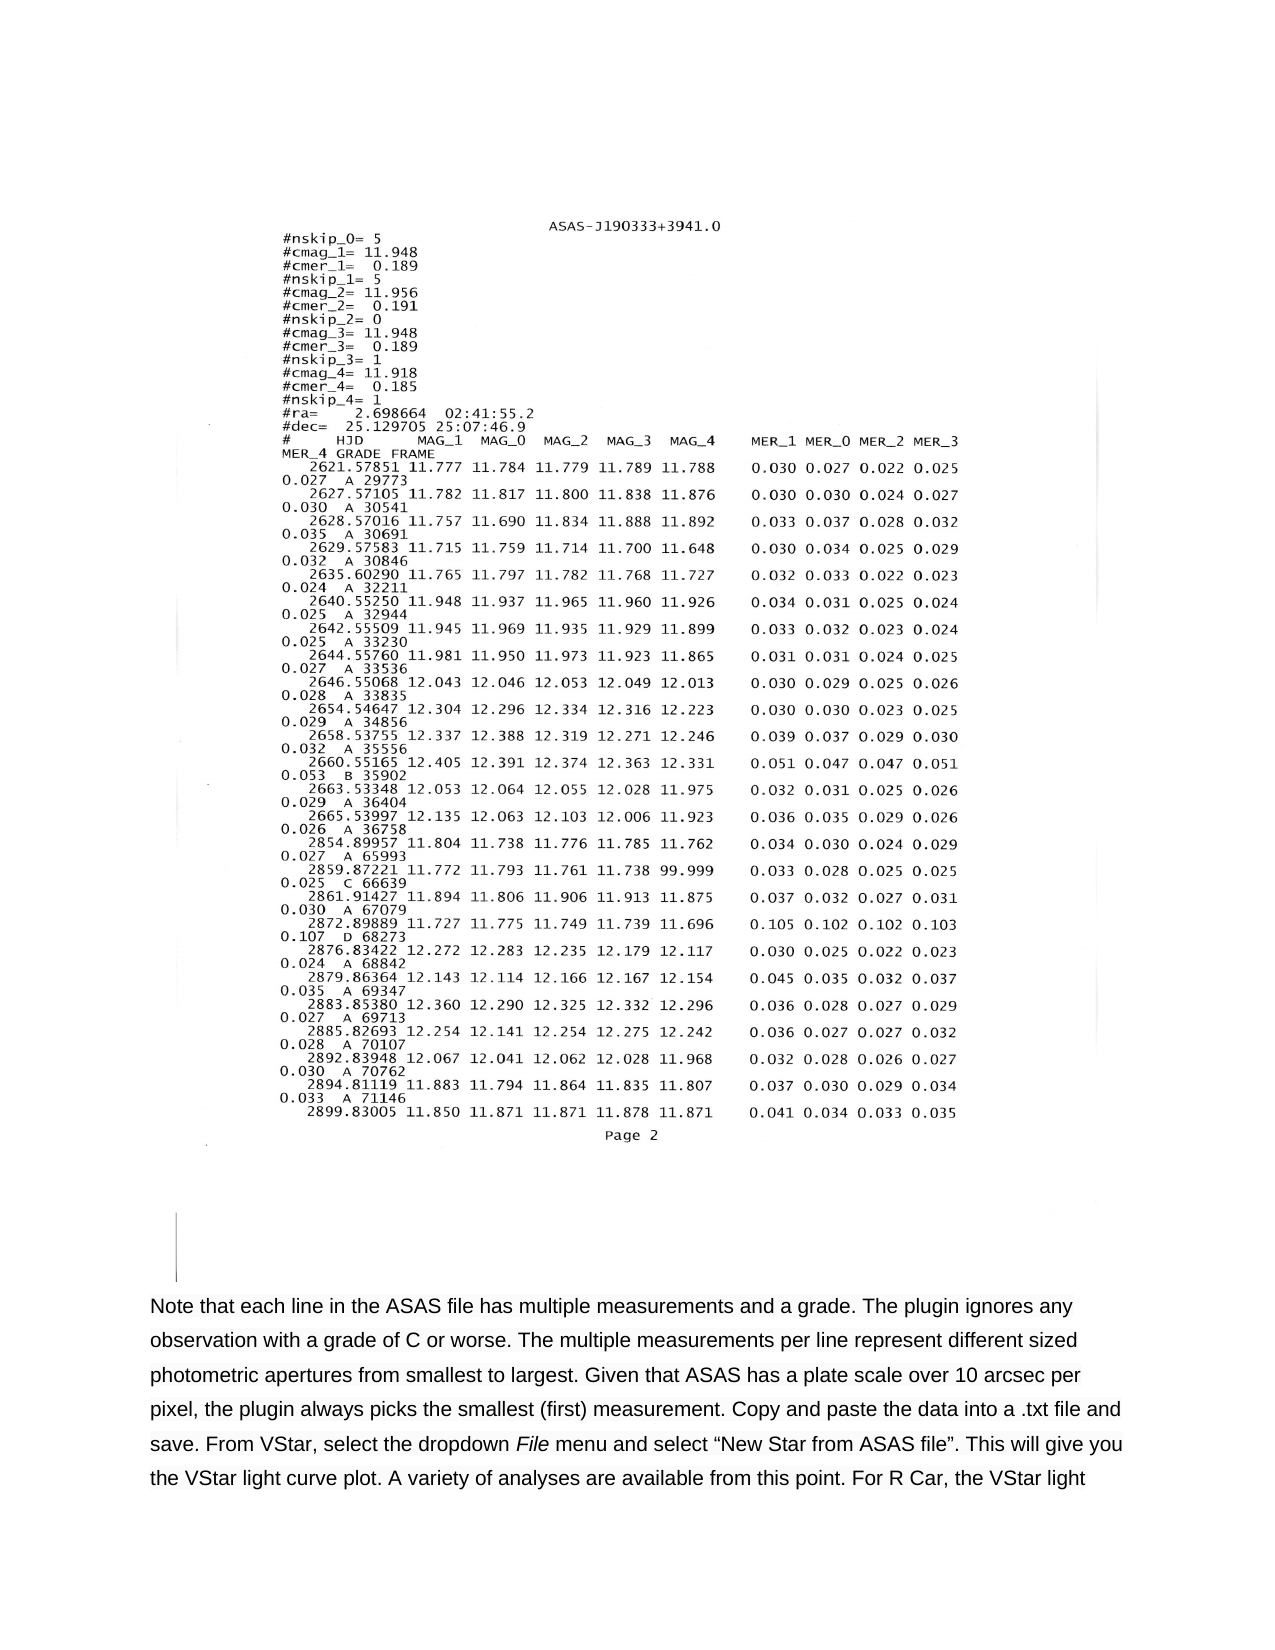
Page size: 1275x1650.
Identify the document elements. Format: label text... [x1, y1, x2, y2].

picture [175, 150, 1100, 1282]
text Note that each line in the ASAS file has multiple measurements and a grade. The plugin ignores any observation with a grade of C or worse. The multiple measurements per line represent different sized photometric apertures from smallest to largest. Given that ASAS has a plate scale over 10 arcsec per pixel, the plugin always picks the smallest (first) measurement. Copy and paste the data into a .txt file and save. From VStar, select the dropdown File menu and select “New Star from ASAS file”. This will give you the VStar light curve plot. A variety of analyses are available from this point. For R Car, the VStar light [150, 1293, 1125, 1490]
